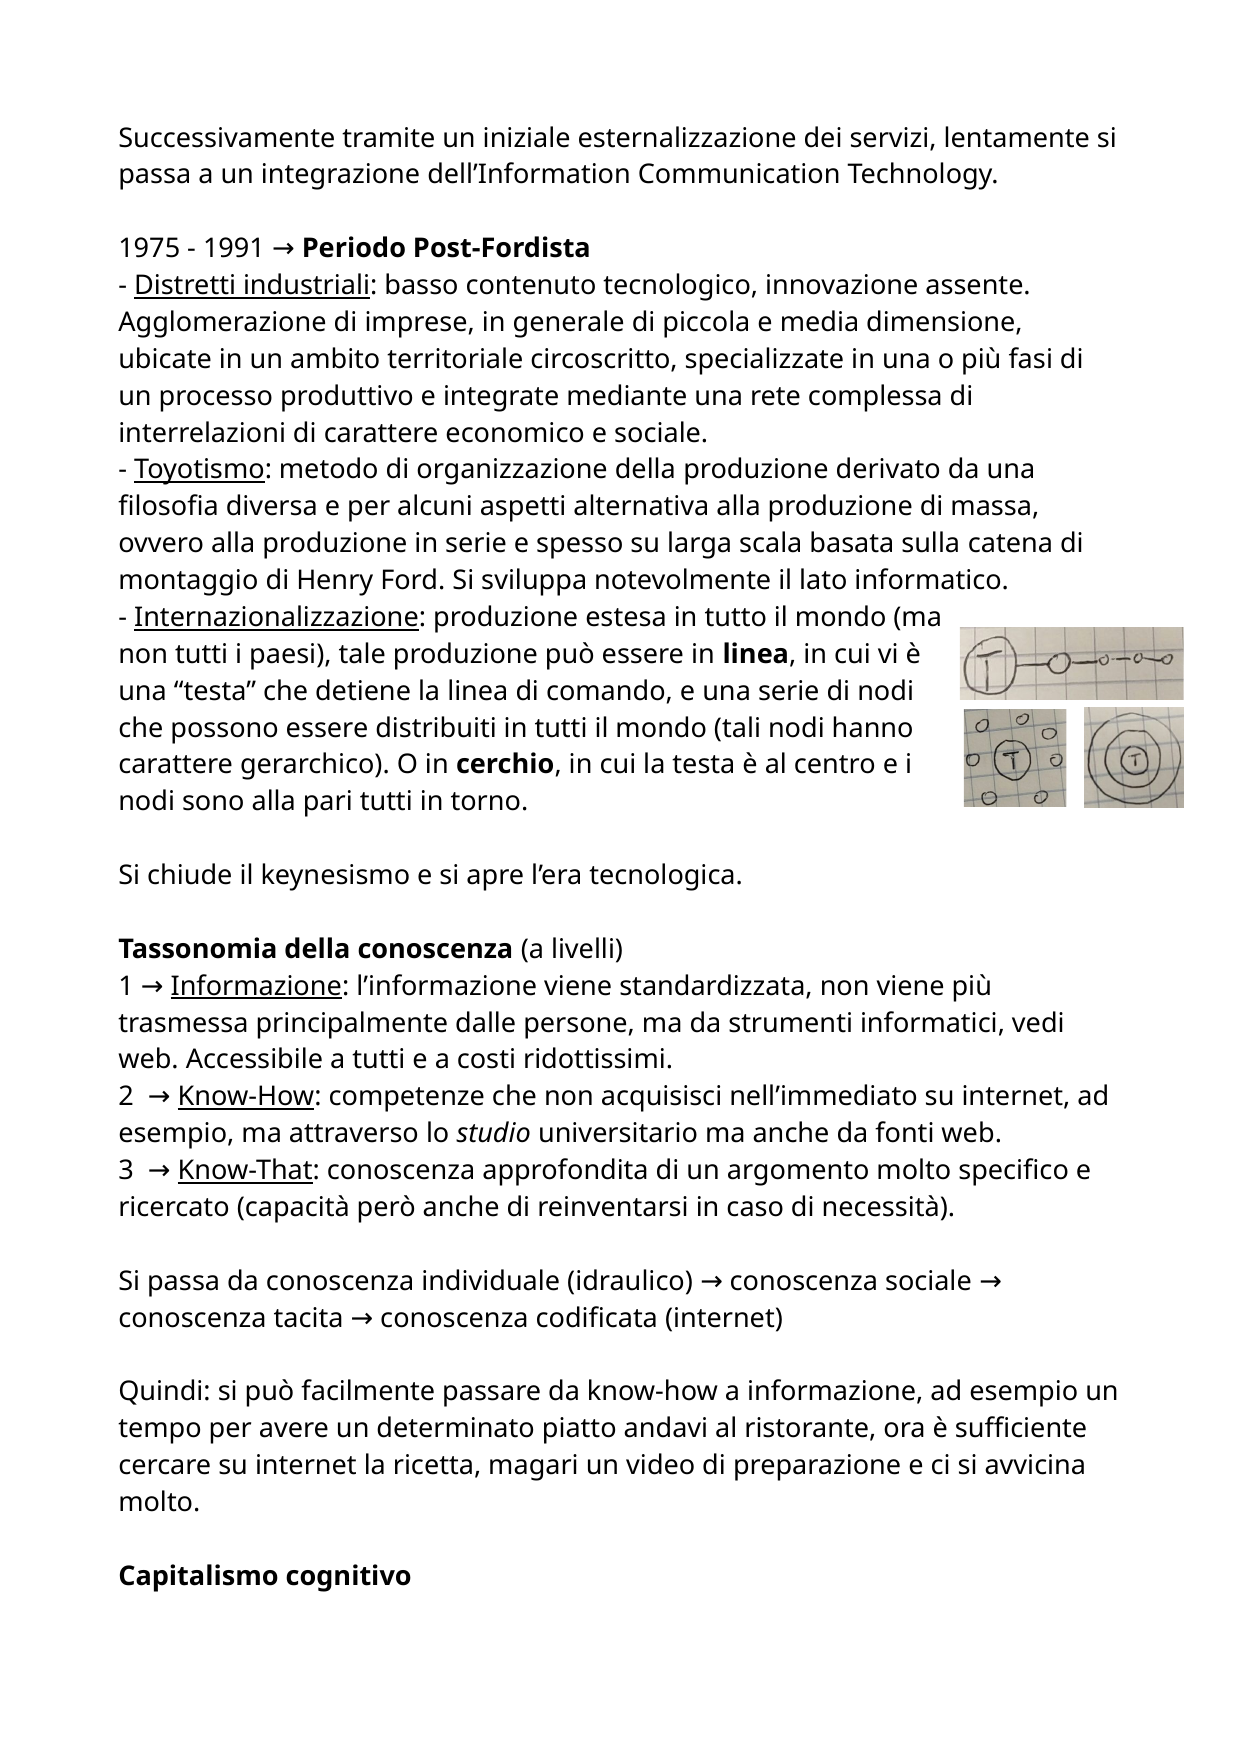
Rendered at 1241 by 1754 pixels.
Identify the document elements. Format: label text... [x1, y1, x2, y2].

text 1 → Informazione: l’informazione viene standardizzata, non viene più trasmessa principalmente dalle persone, ma da strumenti informatici, vedi web. Accessibile a tutti e a costi ridottissimi. [118, 966, 1122, 1077]
text 2 → Know-How: competenze che non acquisisci nell’immediato su internet, ad esempio, ma attraverso lo studio universitario ma anche da fonti web. [118, 1077, 1122, 1151]
text - Toyotismo: metodo di organizzazione della produzione derivato da una filosofia diversa e per alcuni aspetti alternativa alla produzione di massa, ovvero alla produzione in serie e spesso su larga scala basata sulla catena di montaggio di Henry Ford. Si sviluppa notevolmente il lato informatico. [118, 450, 1122, 597]
picture [1084, 707, 1184, 797]
text 3 → Know-That: conoscenza approfondita di un argomento molto specifico e ricercato (capacità però anche di reinventarsi in caso di necessità). [118, 1151, 1122, 1224]
text Capitalismo cognitivo [118, 1556, 1122, 1593]
picture [963, 724, 1067, 807]
text 1975 - 1991 → Periodo Post-Fordista [118, 229, 1122, 266]
text Si passa da conoscenza individuale (idraulico) → conoscenza sociale → conoscenza tacita → conoscenza codificata (internet) [118, 1261, 1122, 1335]
picture [959, 648, 1184, 700]
text Quindi: si può facilmente passare da know-how a informazione, ad esempio un tempo per avere un determinato piatto andavi al ristorante, ora è sufficiente cercare su internet la ricetta, magari un video di preparazione e ci si avvicina molto. [118, 1372, 1122, 1519]
text - Distretti industriali: basso contenuto tecnologico, innovazione assente. Agglomerazione di imprese, in generale di piccola e media dimensione, ubicate in un ambito territoriale circoscritto, specializzate in una o più fasi di un processo produttivo e integrate mediante una rete complessa di interrelazioni di carattere economico e sociale. [118, 266, 1122, 450]
text - Internazionalizzazione: produzione estesa in tutto il mondo (ma non tutti i paesi), tale produzione può essere in linea, in cui vi è una “testa” che detiene la linea di comando, e una serie di nodi che possono essere distribuiti in tutti il mondo (tali nodi hanno carattere gerarchico). O in cerchio, in cui la testa è al centro e i nodi sono alla pari tutti in torno. [118, 597, 1122, 819]
text Si chiude il keynesismo e si apre l’era tecnologica. [118, 856, 1122, 892]
text Tassonomia della conoscenza (a livelli) [118, 929, 1122, 966]
text Successivamente tramite un iniziale esternalizzazione dei servizi, lentamente si passa a un integrazione dell’Information Communication Technology. [118, 118, 1122, 192]
